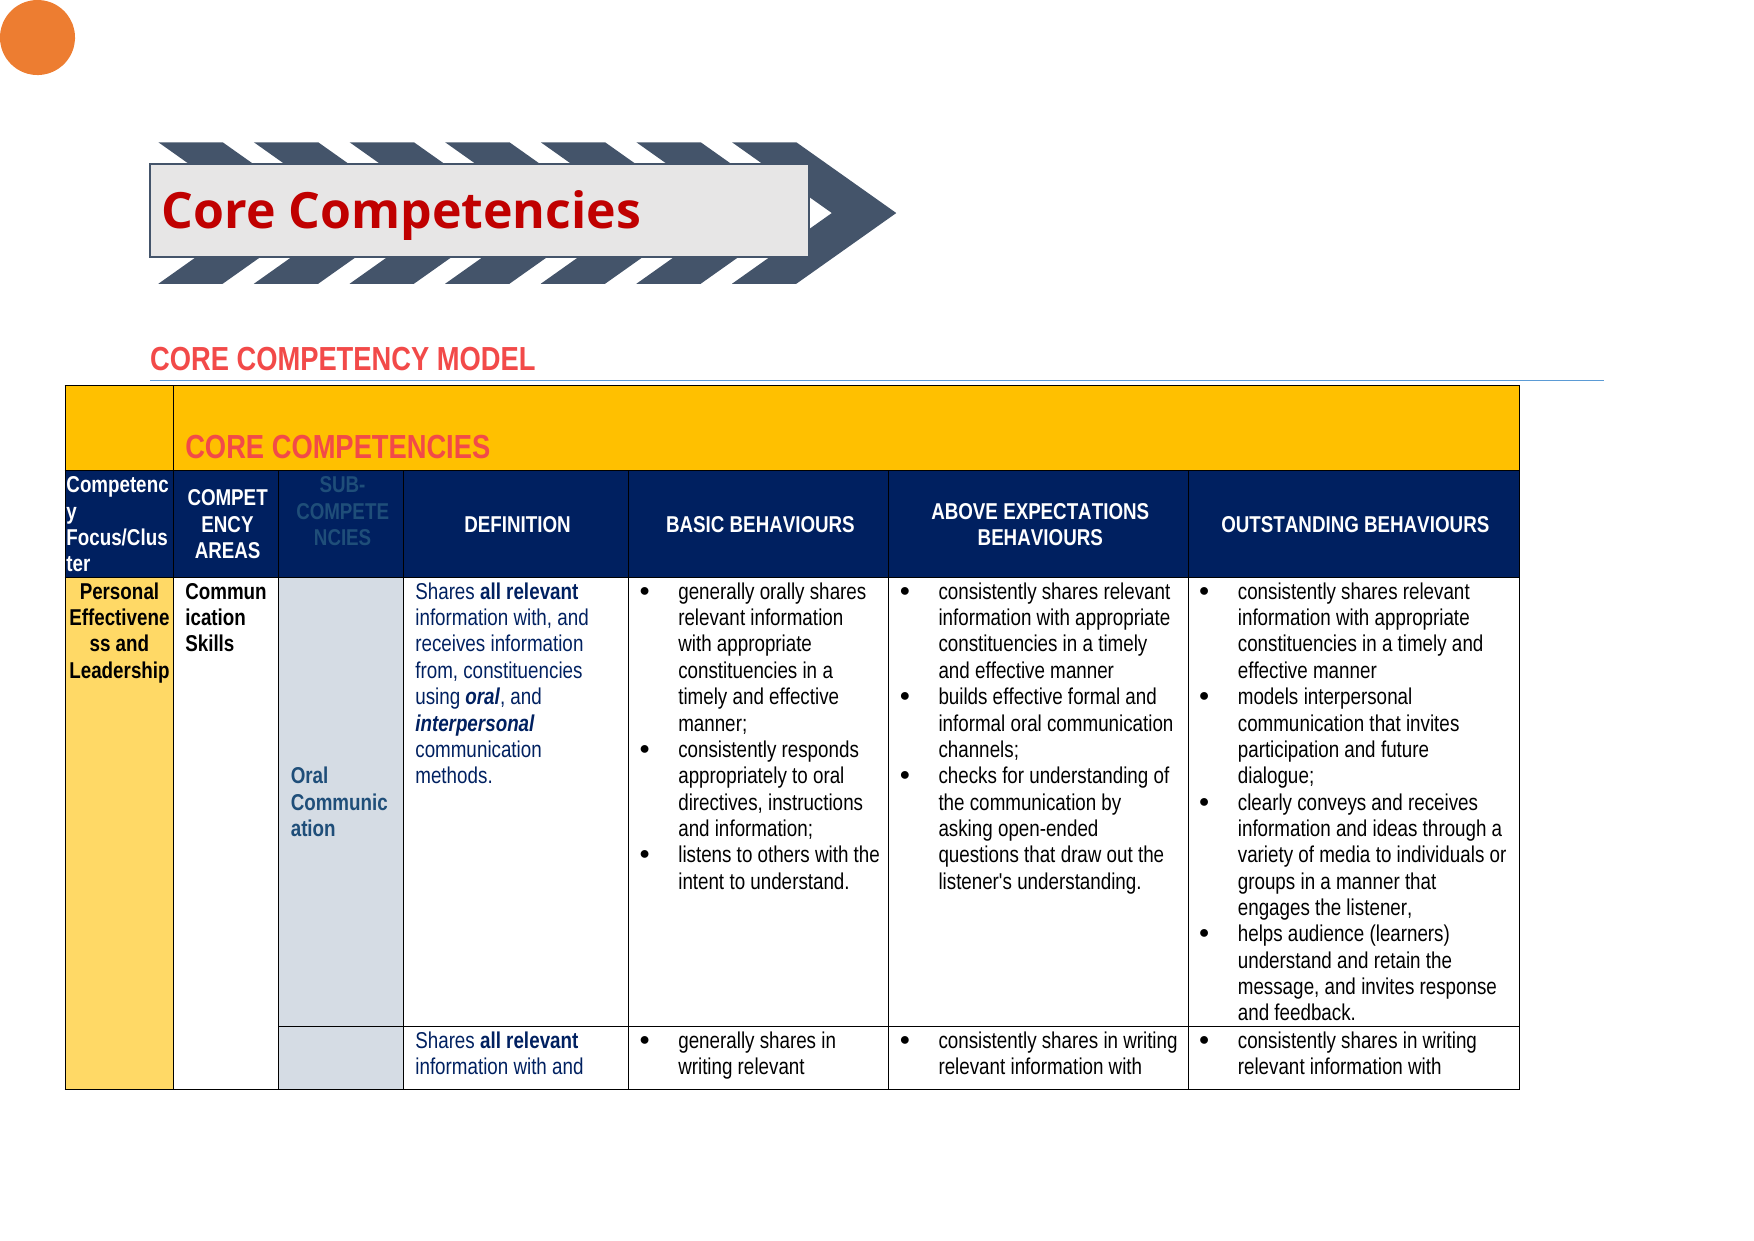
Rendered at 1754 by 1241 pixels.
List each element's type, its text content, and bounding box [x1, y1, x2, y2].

table_cell Shares all relevant information with and [404, 1027, 628, 1089]
table_cell consistently shares in writing relevant information with appropriate constituencies in a timely and effective manner; organizes written ideas clearly and accurately, and effectively portrays and represents the organization using a variety of written and visual media. uses concrete, specific language, appropriate punctuation and correct grammar and spelling [1189, 1027, 1519, 1089]
table_cell OUTSTANDING BEHAVIOURS [1189, 471, 1519, 577]
table_cell generally orally shares relevant information with appropriate constituencies in a timely and effective manner; consistently responds appropriately to oral directives, instructions and information; listens to others with the intent to understand. [629, 578, 888, 1026]
subtitle CORE COMPETENCY MODEL [150, 339, 1604, 380]
table_cell Competency Focus/Cluster [66, 471, 173, 577]
table_header [66, 386, 173, 470]
table_cell Shares all relevant information with, and receives information from, constituencies using oral, and interpersonal communication methods. [404, 578, 628, 1026]
table_header CORE COMPETENCIES [174, 386, 1519, 470]
table_cell generally shares in writing relevant [629, 1027, 888, 1089]
table_cell consistently shares relevant information with appropriate constituencies in a timely and effective manner models interpersonal communication that invites participation and future dialogue; clearly conveys and receives information and ideas through a variety of media to individuals or groups in a manner that engages the listener, helps audience (learners) understand and retain the message, and invites response and feedback. [1189, 578, 1519, 1026]
table_cell Communication Skills [174, 578, 278, 1089]
table_cell COMPETENCY AREAS [174, 471, 278, 577]
table_cell DEFINITION [404, 471, 628, 577]
table_cell consistently shares relevant information with appropriate constituencies in a timely and effective manner builds effective formal and informal oral communication channels; checks for understanding of the communication by asking open-ended questions that draw out the listener's understanding. [889, 578, 1188, 1026]
table_cell consistently shares in writing relevant information with appropriate constituencies in a timely and effective manner; builds effective formal and informal written communication channels; expresses ideas clearly and concisely in writing; uses graphics and other aids to clarify complex or technical information; [889, 1027, 1188, 1089]
table_cell SUB- COMPETENCIES [279, 471, 403, 577]
table_cell ABOVE EXPECTATIONS BEHAVIOURS [889, 471, 1188, 577]
table_cell BASIC BEHAVIOURS [629, 471, 888, 577]
table_cell [279, 1027, 403, 1089]
table_cell Personal Effectiveness and Leadership [66, 578, 173, 1089]
table_cell Oral Communication [279, 578, 403, 1026]
